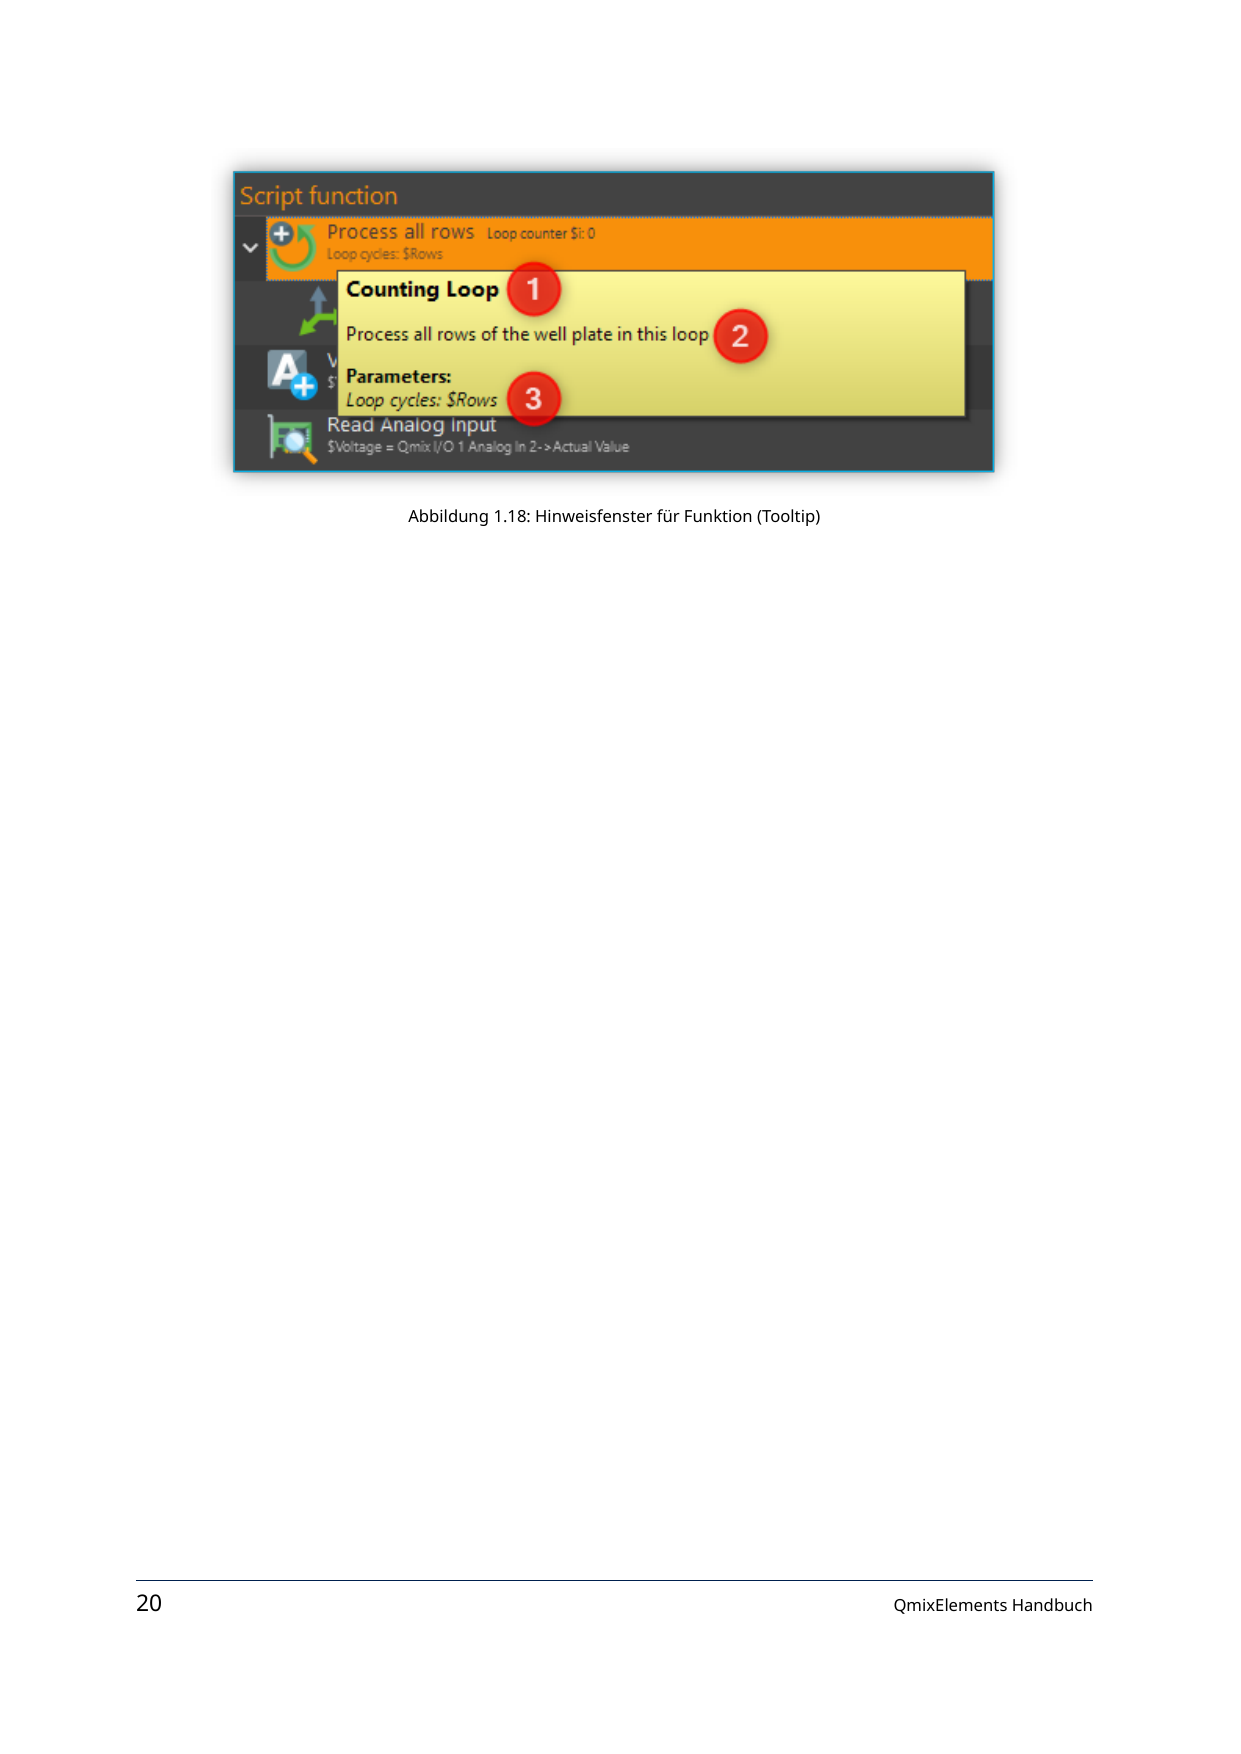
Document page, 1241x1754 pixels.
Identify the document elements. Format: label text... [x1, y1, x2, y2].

picture [211, 148, 1018, 496]
text Abbildung 1.18: Hinweisfenster für Funktion (Tooltip) [149, 148, 1080, 527]
